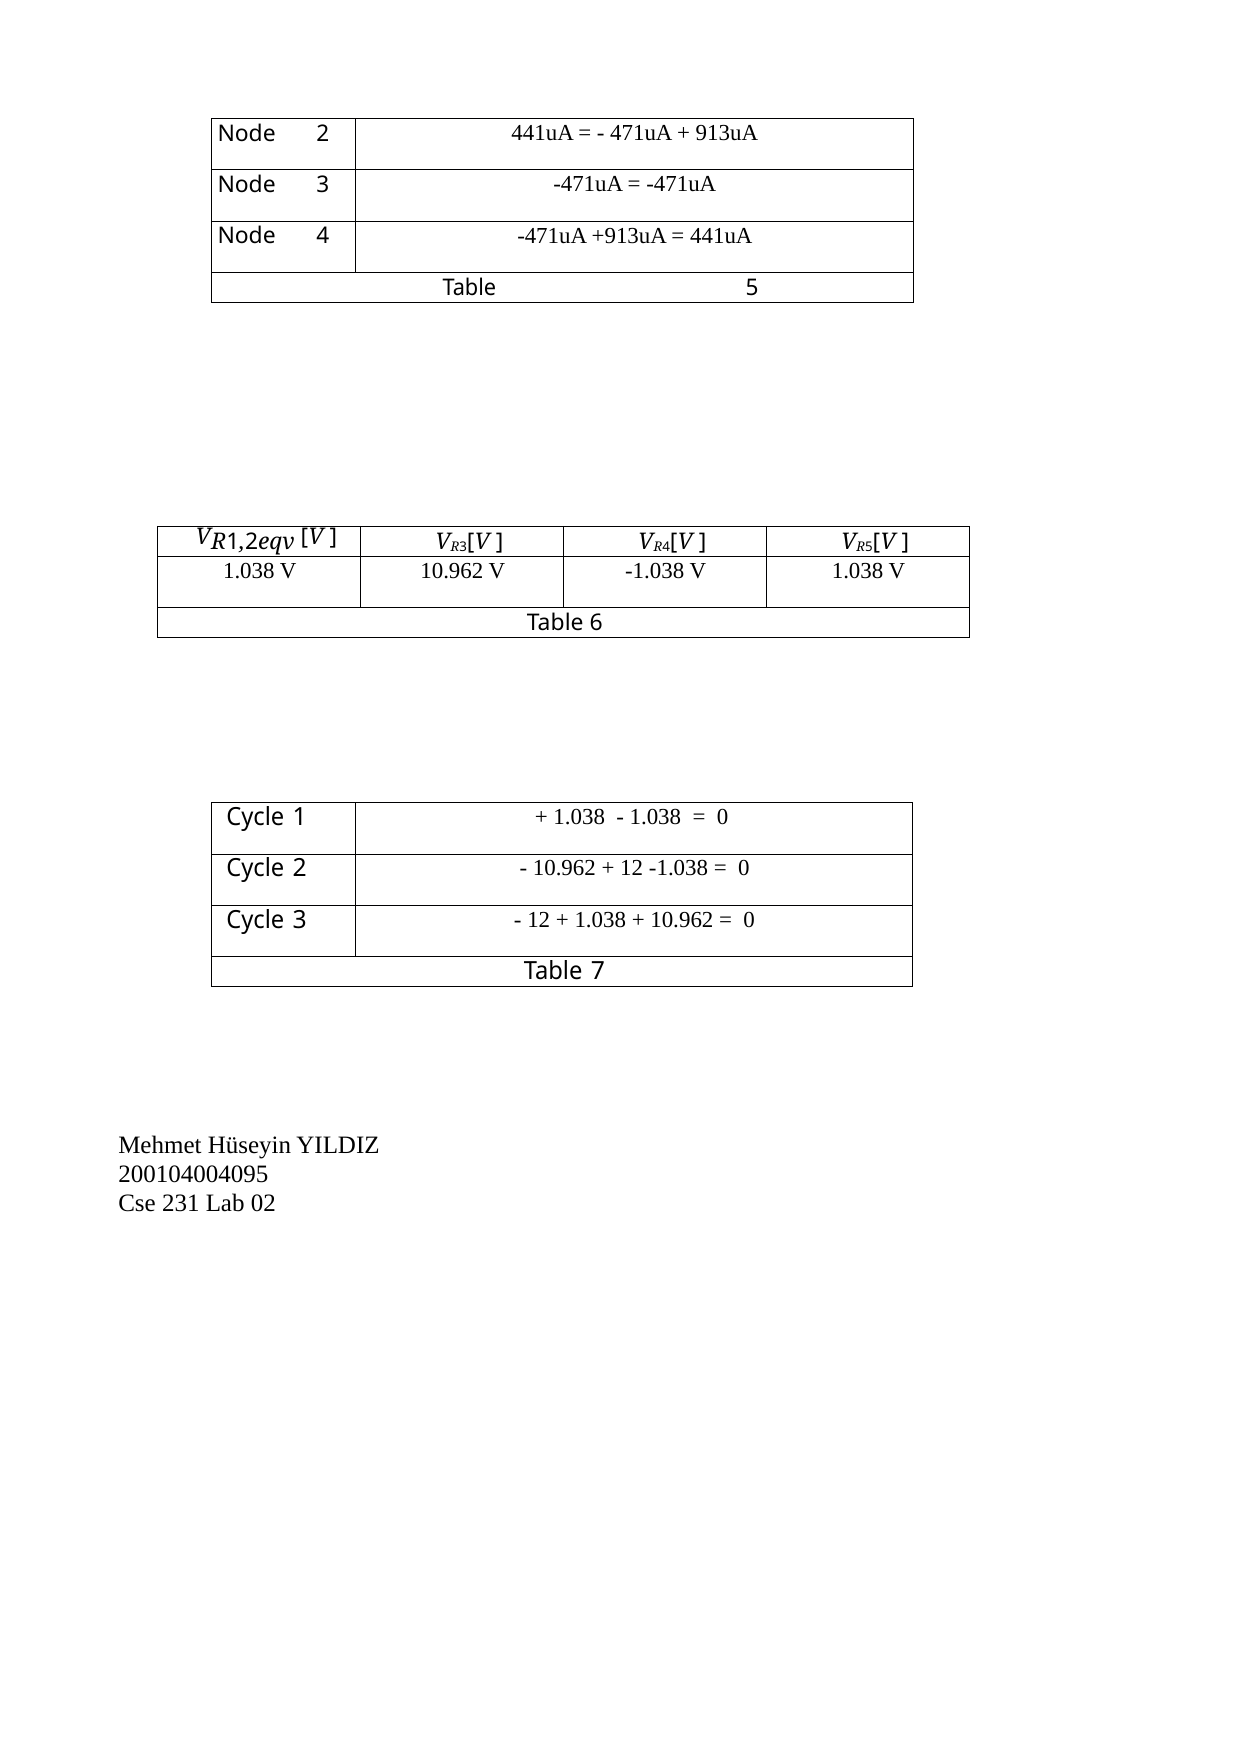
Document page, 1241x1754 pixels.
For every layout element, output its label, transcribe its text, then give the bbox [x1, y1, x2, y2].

table_header + 1.038 - 1.038 = 0 [356, 803, 912, 853]
text Mehmet Hüseyin YILDIZ [118, 1131, 1122, 1159]
table_cell [212, 273, 284, 302]
table_header VR5[V ] [767, 527, 969, 556]
table_cell Node [212, 170, 284, 221]
table_cell 7 [586, 957, 912, 986]
table_cell Table [355, 957, 586, 986]
text 200104004095 [118, 1159, 1122, 1188]
table_cell 4 [284, 222, 355, 272]
table_header VR1,2eqv [V ] [158, 527, 360, 556]
table_cell Cycle [212, 855, 287, 905]
table_cell -471uA = -471uA [356, 170, 913, 221]
table_cell 1.038 V [767, 557, 969, 607]
table_cell [288, 957, 355, 986]
table_cell 441uA = - 471uA + 913uA [356, 119, 913, 169]
table_cell 1.038 V [158, 557, 360, 607]
table_header VR4[V ] [564, 527, 766, 556]
table_cell Node [212, 119, 284, 169]
table_cell 10.962 V [361, 557, 563, 607]
table_cell - 10.962 + 12 -1.038 = 0 [356, 855, 912, 905]
table_cell [212, 957, 287, 986]
table_header Cycle [212, 803, 287, 853]
table_cell 2 [284, 119, 355, 169]
text Cse 231 Lab 02 [118, 1188, 1122, 1217]
table_cell 3 [288, 906, 355, 956]
table_cell -1.038 V [564, 557, 766, 607]
table_cell Table 6 [158, 608, 969, 637]
table_cell [284, 273, 356, 302]
table_header VR3[V ] [361, 527, 563, 556]
table_cell - 12 + 1.038 + 10.962 = 0 [356, 906, 912, 956]
table_cell Table [356, 273, 586, 302]
table_cell 5 [586, 273, 913, 302]
table_cell Cycle [212, 906, 287, 956]
table_cell 2 [288, 855, 355, 905]
table_cell 3 [284, 170, 355, 221]
table_cell -471uA +913uA = 441uA [356, 222, 913, 272]
table_cell Node [212, 222, 284, 272]
table_header 1 [288, 803, 355, 853]
